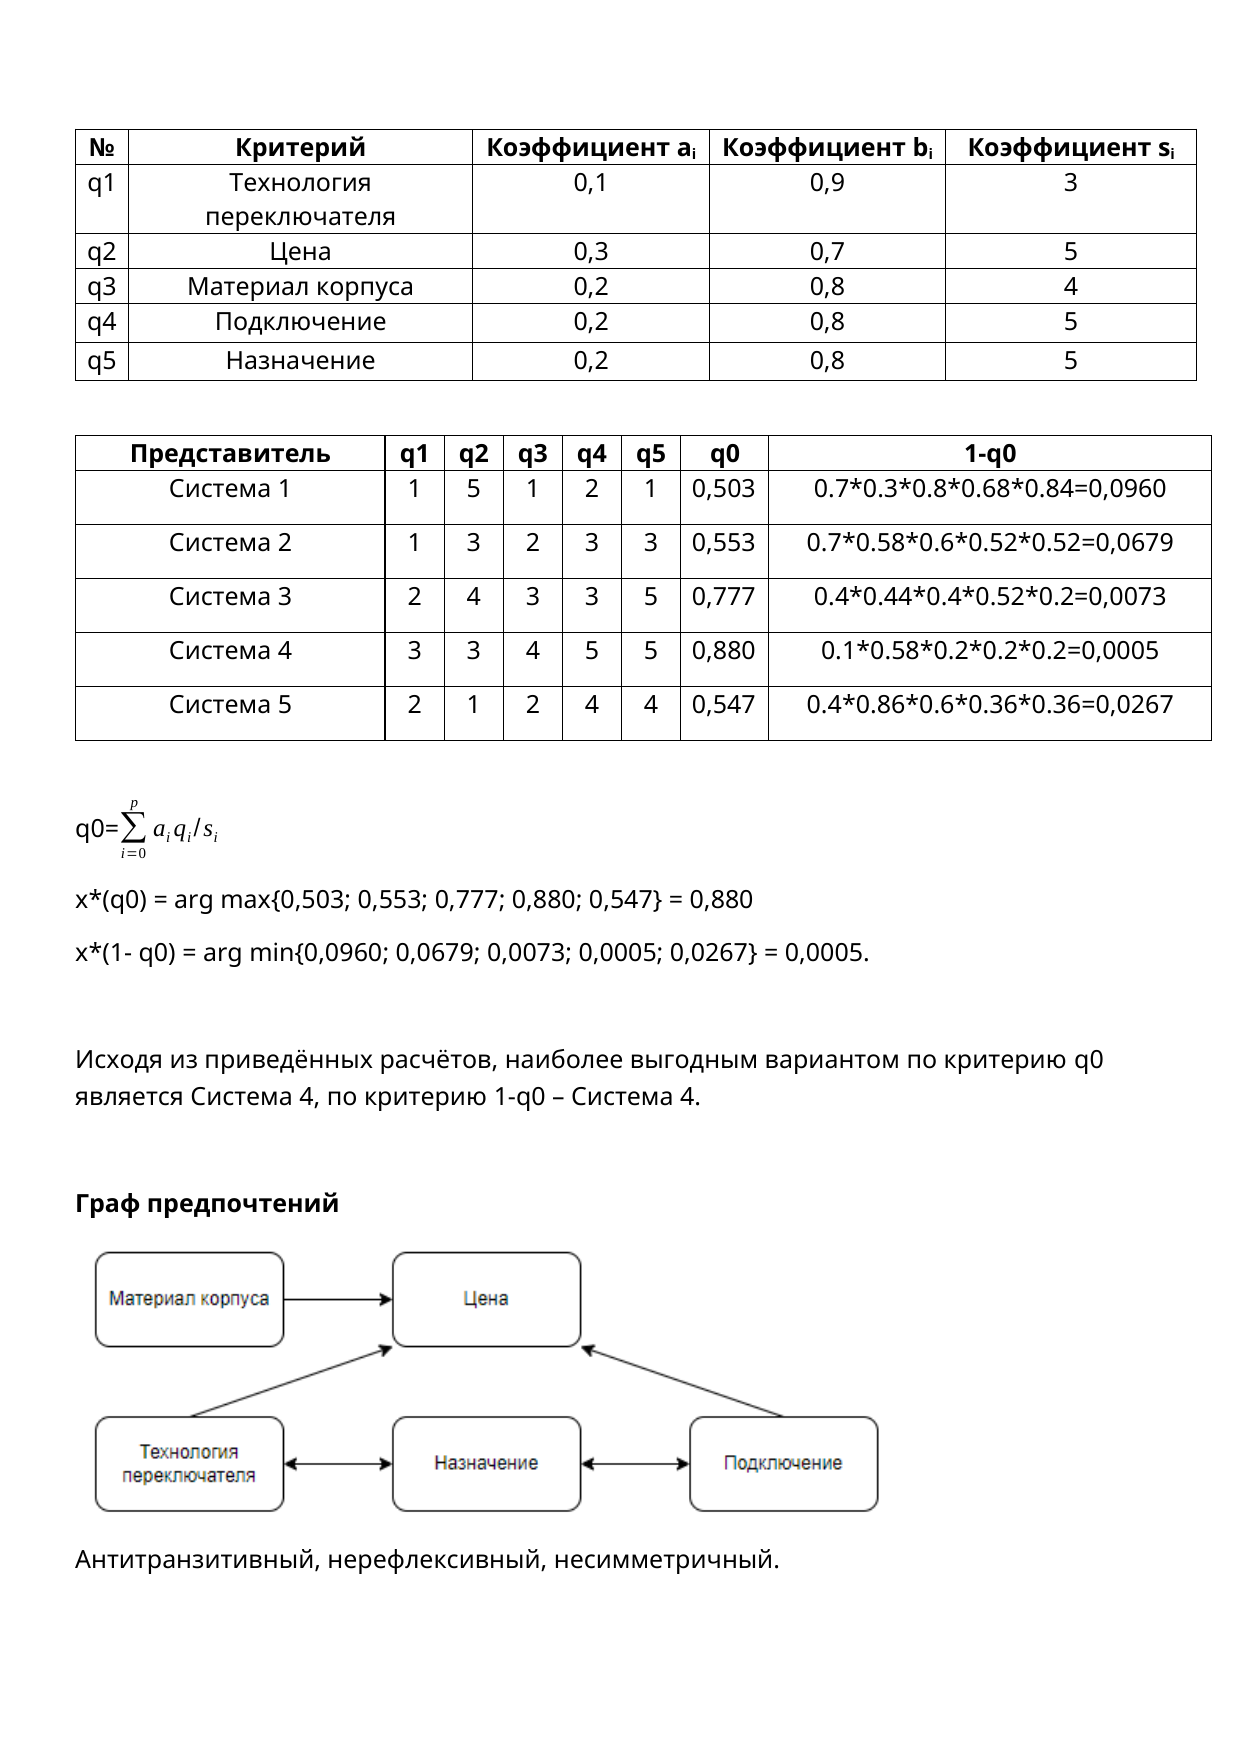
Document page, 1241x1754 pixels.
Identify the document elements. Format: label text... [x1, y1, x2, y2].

table_cell 2 [504, 687, 562, 739]
table_cell 5 [445, 471, 503, 524]
text Антитранзитивный, нерефлексивный, несимметричный. [75, 1542, 1165, 1576]
table_cell q1 [76, 165, 128, 233]
table_cell 2 [386, 579, 444, 632]
table_cell 2 [386, 687, 444, 739]
table_cell 0,3 [473, 234, 709, 268]
table_cell 4 [622, 687, 680, 739]
table_cell 0,503 [681, 471, 768, 524]
table_cell 0,553 [681, 525, 768, 578]
table_header q1 [386, 436, 444, 470]
table_header Коэффициент bi [710, 130, 945, 163]
table_cell 5 [563, 633, 621, 686]
table_cell 3 [445, 633, 503, 686]
table_cell 0,7 [710, 234, 945, 268]
table_cell 3 [386, 633, 444, 686]
table_cell 0,2 [473, 304, 709, 342]
table_cell Материал корпуса [129, 269, 472, 303]
table_cell Технология переключателя [129, 165, 472, 233]
table_cell 3 [946, 165, 1196, 233]
table_cell 2 [504, 525, 562, 578]
picture [75, 1238, 896, 1523]
table_header Коэффициент ai [473, 130, 709, 163]
table_cell q2 [76, 234, 128, 268]
table_header q2 [445, 436, 503, 470]
table_cell 0,8 [710, 304, 945, 342]
text Граф предпочтений [75, 1185, 1165, 1219]
table_cell 4 [445, 579, 503, 632]
table_cell 1 [386, 471, 444, 524]
table_cell 0,2 [473, 343, 709, 380]
table_cell Система 2 [76, 525, 384, 578]
table_cell Назначение [129, 343, 472, 380]
table_cell 0,880 [681, 633, 768, 686]
table_cell 0,777 [681, 579, 768, 632]
table_cell 0,1 [473, 165, 709, 233]
table_cell 0.7*0.58*0.6*0.52*0.52=0,0679 [769, 525, 1211, 578]
table_cell 0,8 [710, 343, 945, 380]
table_cell 0,547 [681, 687, 768, 739]
table_cell 5 [946, 343, 1196, 380]
table_cell 0.4*0.44*0.4*0.52*0.2=0,0073 [769, 579, 1211, 632]
table_cell q4 [76, 304, 128, 342]
table_cell 2 [563, 471, 621, 524]
table_header q3 [504, 436, 562, 470]
table_cell 4 [504, 633, 562, 686]
table_cell Цена [129, 234, 472, 268]
table_cell 0,9 [710, 165, 945, 233]
table_header Критерий [129, 130, 472, 163]
text x*(1- q0) = arg min{0,0960; 0,0679; 0,0073; 0,0005; 0,0267} = 0,0005. [75, 935, 1165, 969]
table_cell 3 [445, 525, 503, 578]
table_cell 3 [622, 525, 680, 578]
table_cell 4 [946, 269, 1196, 303]
text q0= [75, 794, 1165, 862]
table_cell 5 [622, 633, 680, 686]
table_cell 1 [445, 687, 503, 739]
table_cell 1 [504, 471, 562, 524]
table_cell 3 [563, 579, 621, 632]
table_cell Система 1 [76, 471, 384, 524]
table_cell 0,2 [473, 269, 709, 303]
table_cell 5 [946, 234, 1196, 268]
table_cell 3 [504, 579, 562, 632]
table_cell 0,8 [710, 269, 945, 303]
table_cell 0.1*0.58*0.2*0.2*0.2=0,0005 [769, 633, 1211, 686]
table_cell 1 [622, 471, 680, 524]
table_header 1-q0 [769, 436, 1211, 470]
table_header q4 [563, 436, 621, 470]
text x*(q0) = arg max{0,503; 0,553; 0,777; 0,880; 0,547} = 0,880 [75, 881, 1165, 915]
table_cell q3 [76, 269, 128, 303]
table_cell Подключение [129, 304, 472, 342]
table_cell 0.7*0.3*0.8*0.68*0.84=0,0960 [769, 471, 1211, 524]
table_cell 3 [563, 525, 621, 578]
table_cell Система 3 [76, 579, 384, 632]
table_cell Система 4 [76, 633, 384, 686]
table_cell q5 [76, 343, 128, 380]
table_cell 0.4*0.86*0.6*0.36*0.36=0,0267 [769, 687, 1211, 739]
table_cell 1 [386, 525, 444, 578]
table_header q5 [622, 436, 680, 470]
table_cell 5 [946, 304, 1196, 342]
text Исходя из приведённых расчётов, наиболее выгодным вариантом по критерию q0 является Система 4, по критерию 1-q0 – Система 4. [75, 1042, 1165, 1112]
table_cell 5 [622, 579, 680, 632]
table_header Коэффициент si [946, 130, 1196, 163]
table_header Представитель [76, 436, 384, 470]
table_header q0 [681, 436, 768, 470]
table_header № [76, 130, 128, 163]
table_cell Система 5 [76, 687, 384, 739]
table_cell 4 [563, 687, 621, 739]
